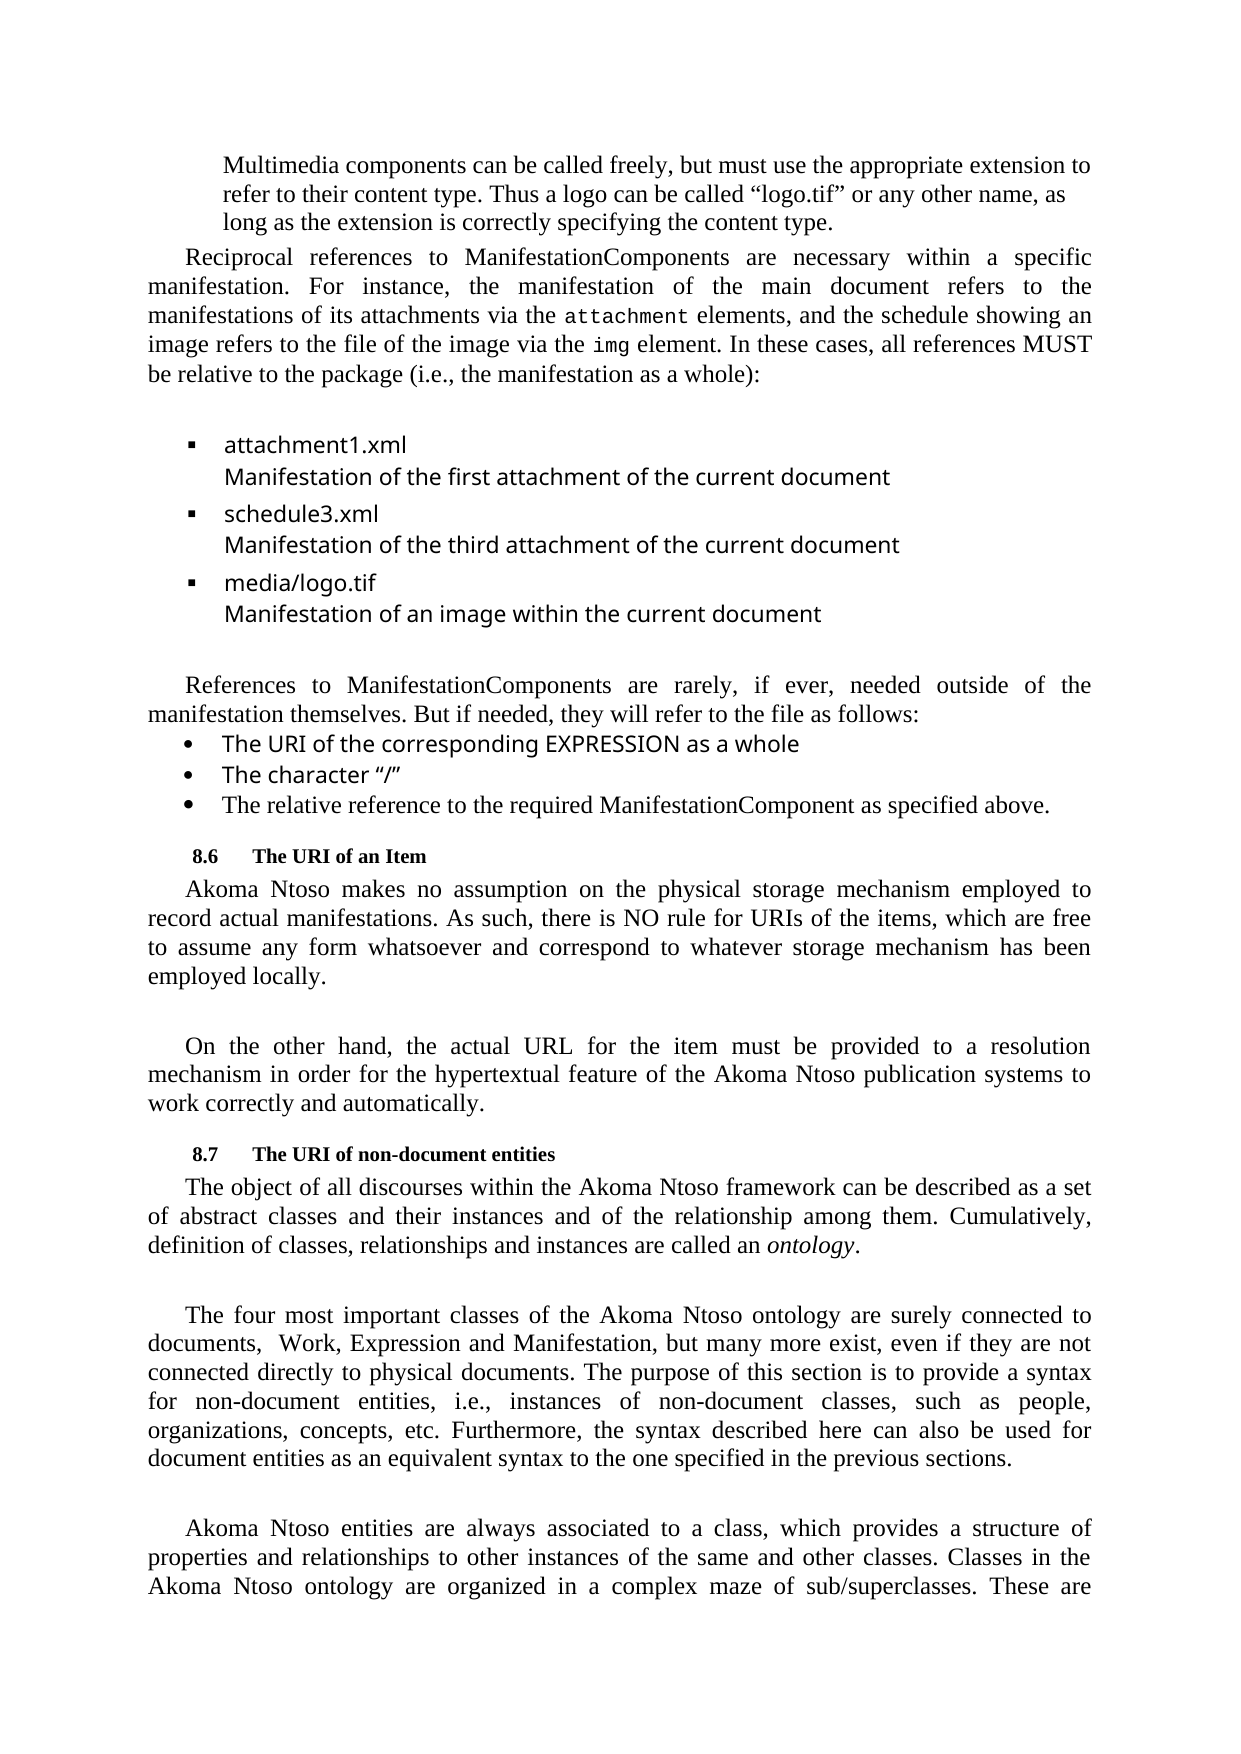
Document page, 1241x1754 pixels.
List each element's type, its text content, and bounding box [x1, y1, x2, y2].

text The four most important classes of the Akoma Ntoso ontology are surely connected to documents, Work, Expression and Manifestation, but many more exist, even if they are not connected directly to physical documents. The purpose of this section is to provide a syntax for non-document entities, i.e., instances of non-document classes, such as people, organizations, concepts, etc. Furthermore, the syntax described here can also be used for document entities as an equivalent syntax to the one specified in the previous sections. [148, 1300, 1092, 1472]
text Reciprocal references to ManifestationComponents are necessary within a specific manifestation. For instance, the manifestation of the main document refers to the manifestations of its attachments via the attachment elements, and the schedule showing an image refers to the file of the image via the img element. In these cases, all references MUST be relative to the package (i.e., the manifestation as a whole): [148, 242, 1092, 388]
list The character “/” [184, 759, 1092, 790]
text References to ManifestationComponents are rarely, if ever, needed outside of the manifestation themselves. But if needed, they will refer to the file as follows: [148, 670, 1092, 728]
text The object of all discourses within the Akoma Ntoso framework can be described as a set of abstract classes and their instances and of the relationship among them. Cumulatively, definition of classes, relationships and instances are called an ontology. [148, 1172, 1092, 1258]
subtitle The URI of an Item [192, 844, 1092, 868]
list attachment1.xml Manifestation of the first attachment of the current document [186, 429, 1092, 492]
text On the other hand, the actual URL for the item must be provided to a resolution mechanism in order for the hypertextual feature of the Akoma Ntoso publication systems to work correctly and automatically. [148, 1031, 1092, 1117]
list Multimedia components can be called freely, but must use the appropriate extension to refer to their content type. Thus a logo can be called “logo.tif” or any other name, as long as the extension is correctly specifying the content type. [185, 150, 1092, 236]
list media/logo.tif Manifestation of an image within the current document [186, 567, 1092, 629]
list The URI of the corresponding EXPRESSION as a whole [184, 728, 1092, 759]
list schedule3.xml Manifestation of the third attachment of the current document [186, 498, 1092, 560]
subtitle The URI of non-document entities [192, 1142, 1092, 1166]
list The relative reference to the required ManifestationComponent as specified above. [184, 790, 1092, 819]
text Akoma Ntoso entities are always associated to a class, which provides a structure of properties and relationships to other instances of the same and other classes. Classes in the Akoma Ntoso ontology are organized in a complex maze of sub/superclasses. These are [148, 1513, 1092, 1600]
text Akoma Ntoso makes no assumption on the physical storage mechanism employed to record actual manifestations. As such, there is NO rule for URIs of the items, which are free to assume any form whatsoever and correspond to whatever storage mechanism has been employed locally. [148, 874, 1092, 989]
